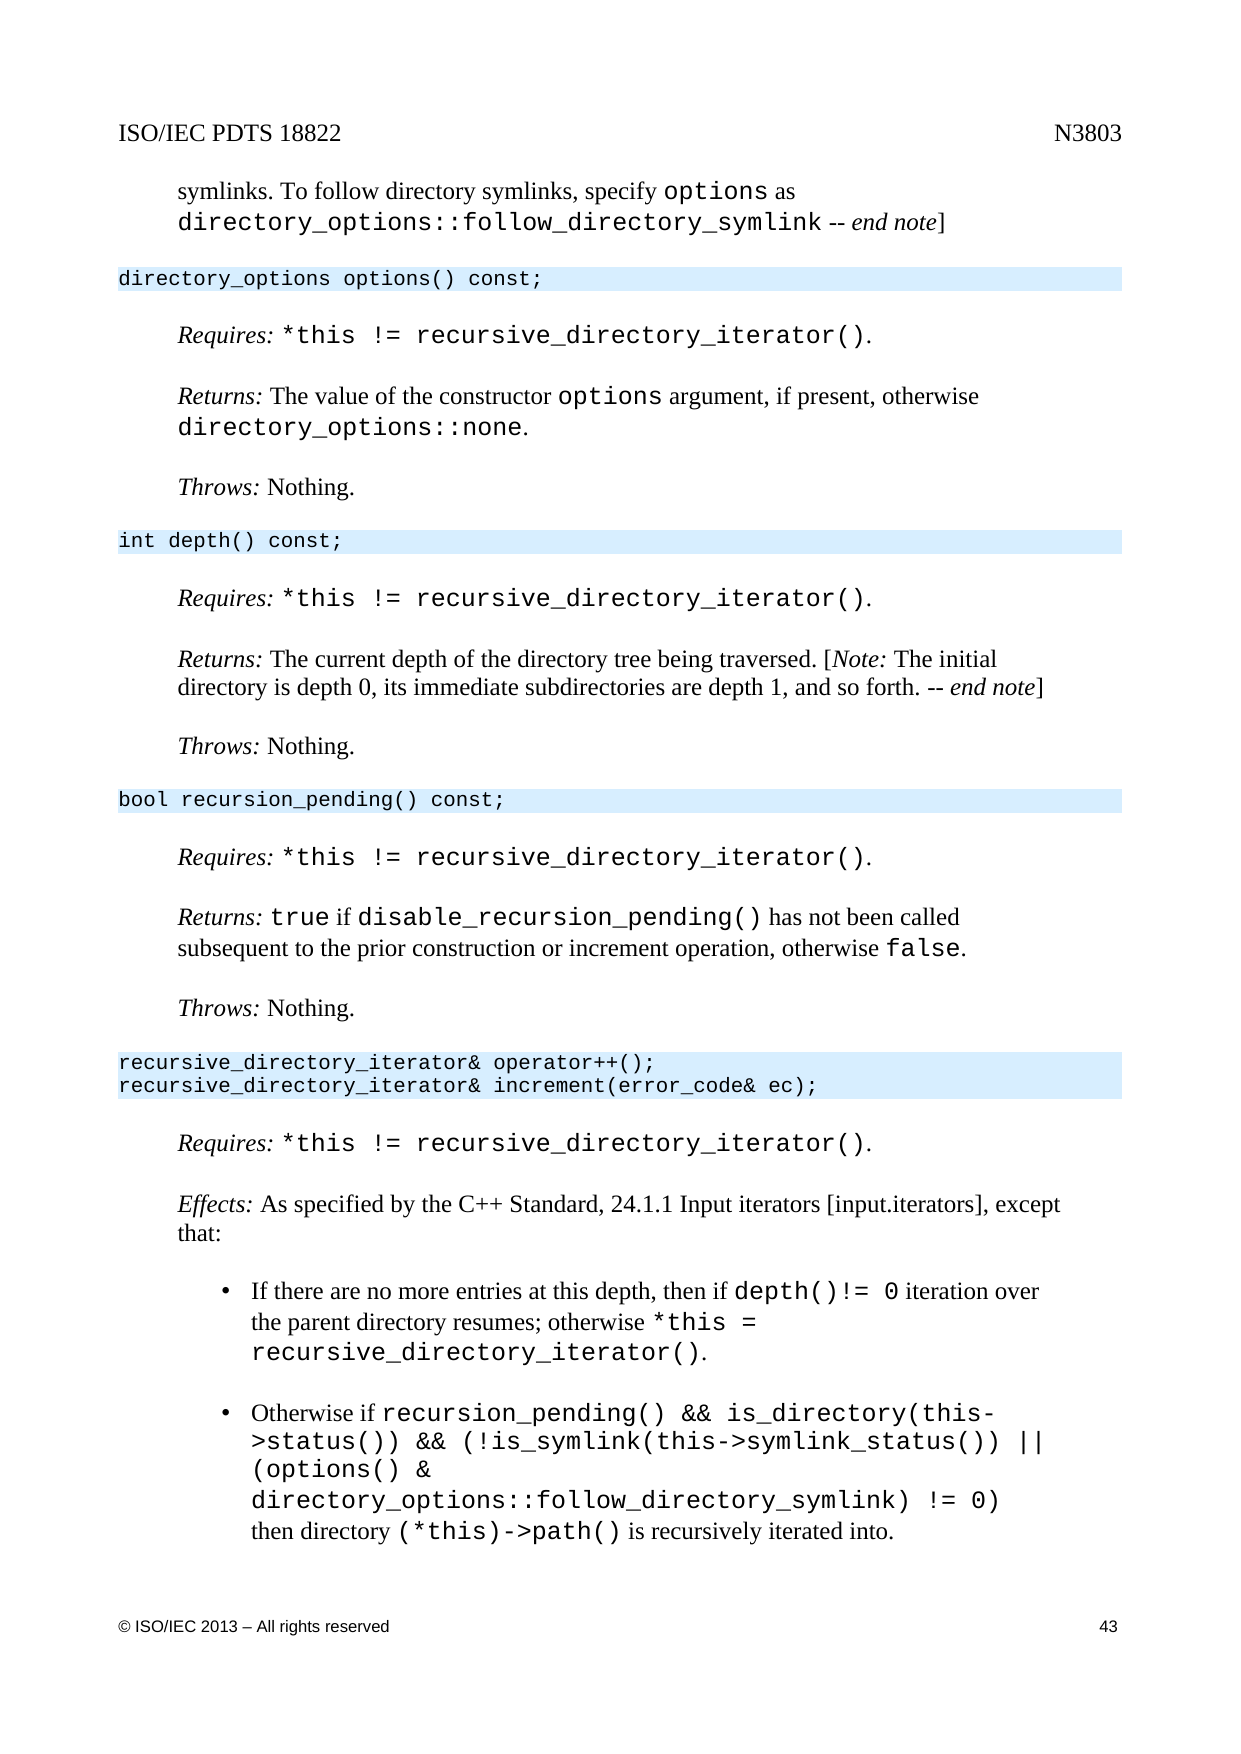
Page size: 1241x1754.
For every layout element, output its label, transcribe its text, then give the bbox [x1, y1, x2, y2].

text Returns: true if disable_recursion_pending() has not been called subsequent to the prior construction or increment operation, otherwise false. [177, 902, 1063, 964]
list If there are no more entries at this depth, then if depth()!= 0 iteration over the parent directory resumes; otherwise *this = recursive_directory_iterator(). [221, 1276, 1063, 1368]
text Requires: *this != recursive_directory_iterator(). [177, 842, 1063, 873]
text symlinks. To follow directory symlinks, specify options as directory_options::follow_directory_symlink -- end note] [177, 176, 1063, 238]
text Effects: As specified by the C++ Standard, 24.1.1 Input iterators [input.iterators], except that: [177, 1189, 1063, 1246]
text recursive_directory_iterator& operator++(); [118, 1052, 1122, 1075]
text Returns: The current depth of the directory tree being traversed. [Note: The initial directory is depth 0, its immediate subdirectories are depth 1, and so forth. -- end note] [177, 644, 1063, 701]
text Requires: *this != recursive_directory_iterator(). [177, 321, 1063, 351]
text Returns: The value of the constructor options argument, if present, otherwise directory_options::none. [177, 381, 1063, 443]
text int depth() const; [118, 530, 1122, 554]
list Otherwise if recursion_pending() && is_directory(this->status()) && (!is_symlink(this->symlink_status()) || (options() & directory_options::follow_directory_symlink) != 0) then directory (*this)->path() is recursively iterated into. [221, 1398, 1063, 1547]
text Requires: *this != recursive_directory_iterator(). [177, 583, 1063, 614]
text Throws: Nothing. [177, 731, 1063, 759]
text directory_options options() const; [118, 267, 1122, 291]
text Throws: Nothing. [177, 472, 1063, 501]
text Requires: *this != recursive_directory_iterator(). [177, 1128, 1063, 1159]
text bool recursion_pending() const; [118, 789, 1122, 813]
text Throws: Nothing. [177, 993, 1063, 1022]
text recursive_directory_iterator& increment(error_code& ec); [118, 1075, 1122, 1099]
